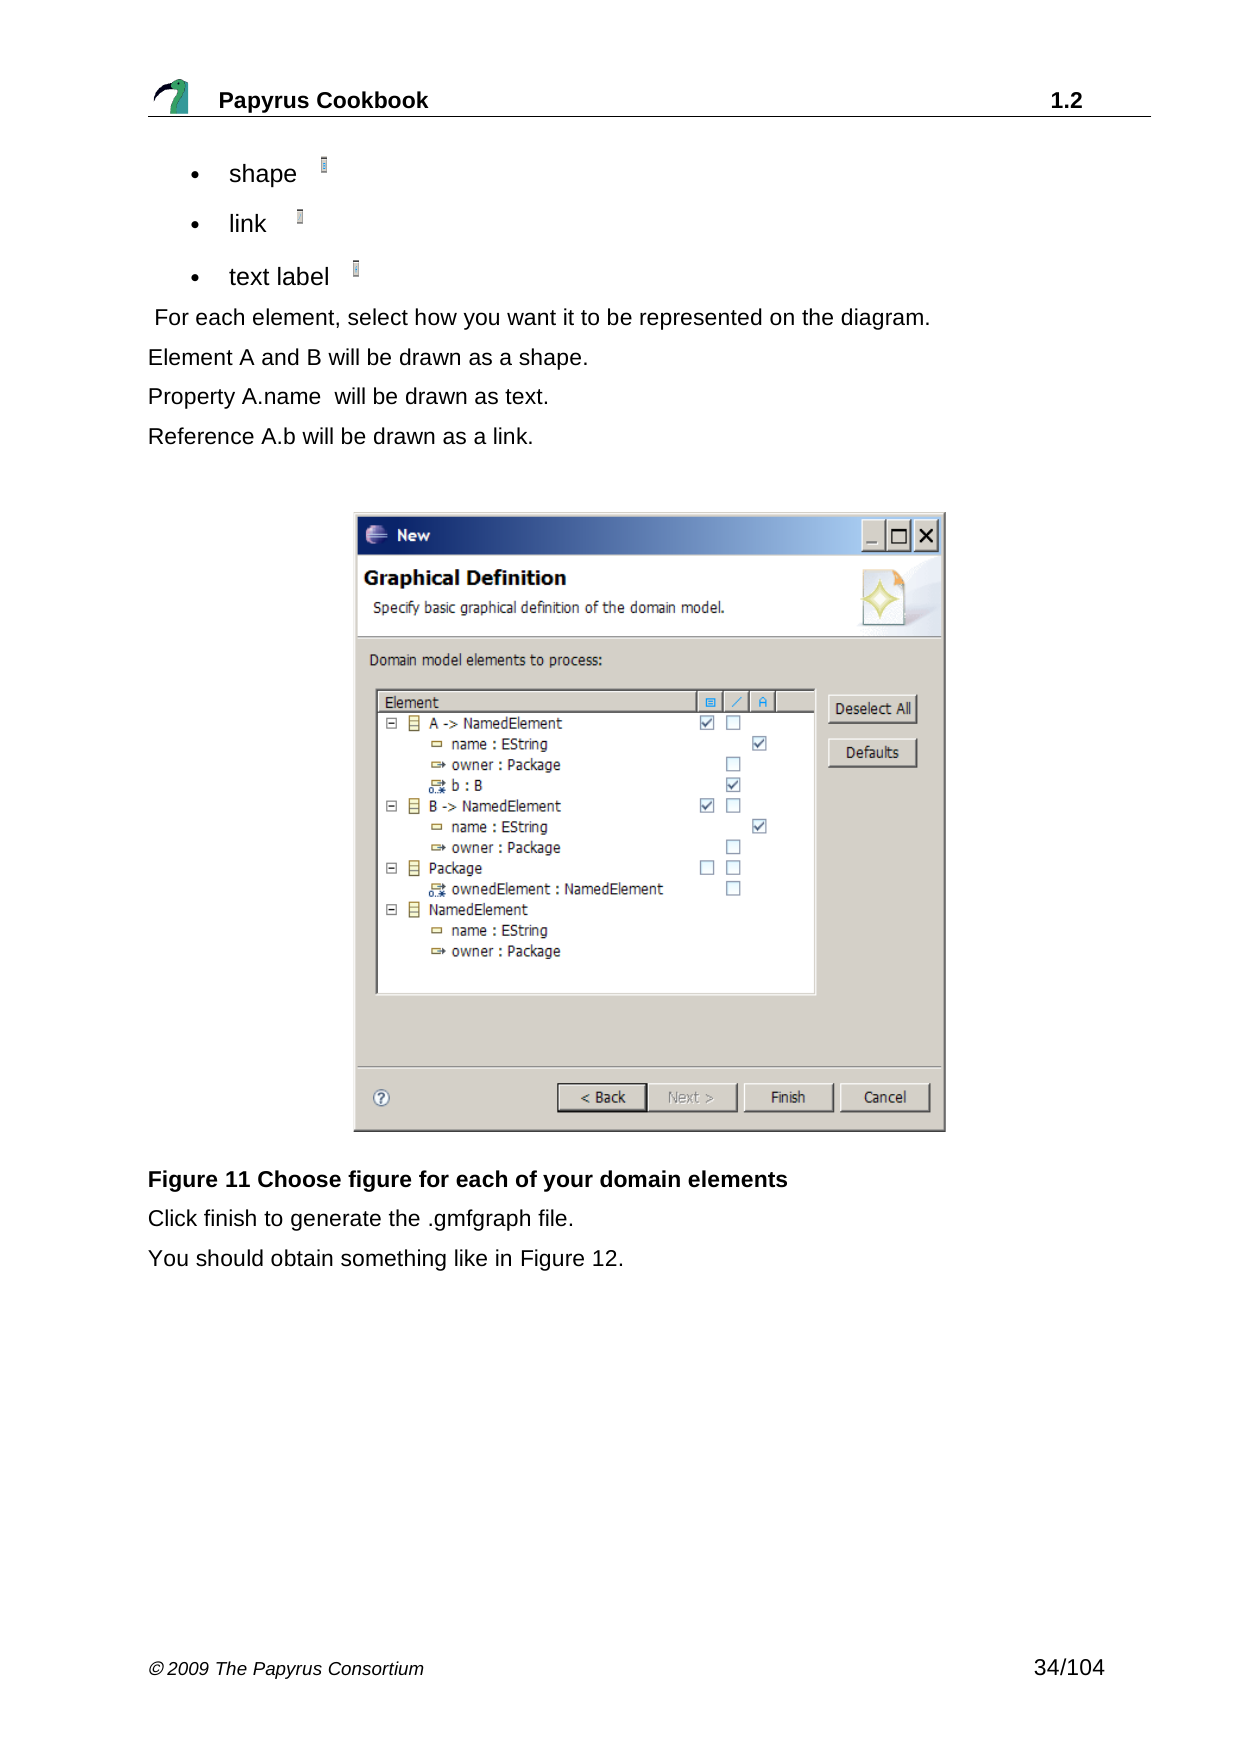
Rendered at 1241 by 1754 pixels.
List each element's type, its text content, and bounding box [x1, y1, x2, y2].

picture [297, 209, 303, 224]
text For each element, select how you want it to be represented on the diagram. [148, 303, 1151, 330]
picture [153, 79, 189, 114]
text Reference A.b will be drawn as a link. [148, 422, 1151, 449]
text Click finish to generate the .gmfgraph file. [148, 1205, 1151, 1232]
picture [321, 156, 327, 173]
list shape [191, 148, 1151, 188]
list text label [191, 251, 1151, 291]
text Property A.name will be drawn as text. [148, 382, 1151, 409]
text Element A and B will be drawn as a shape. [148, 343, 1151, 370]
text Figure 11 Choose figure for each of your domain elements [148, 1165, 1151, 1192]
picture [353, 512, 946, 1132]
picture [353, 260, 359, 277]
text You should obtain something like in Figure 12. [148, 1244, 1151, 1271]
list link [191, 200, 1151, 238]
